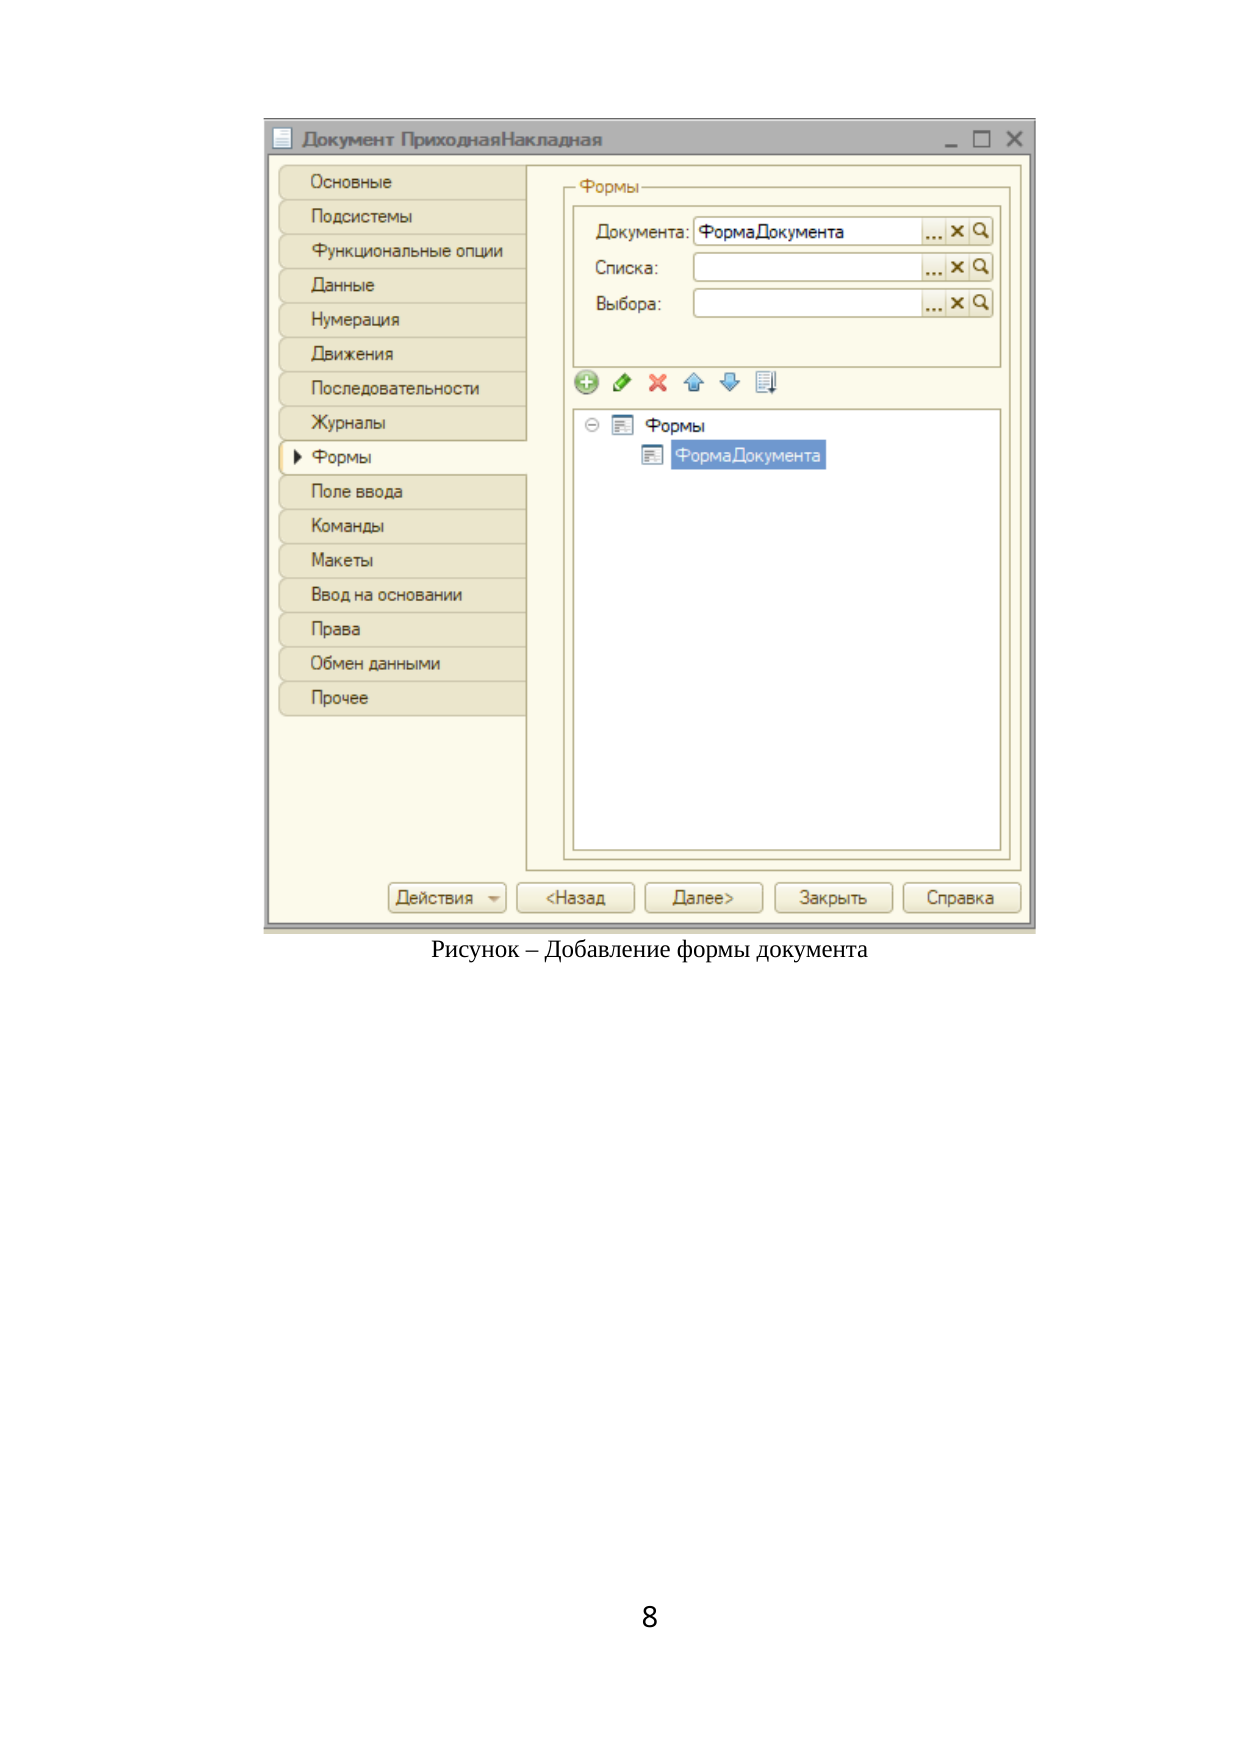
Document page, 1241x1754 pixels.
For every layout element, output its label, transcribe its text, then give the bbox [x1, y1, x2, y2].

picture [263, 118, 1036, 934]
text Рисунок – Добавление формы документа [118, 934, 1181, 962]
